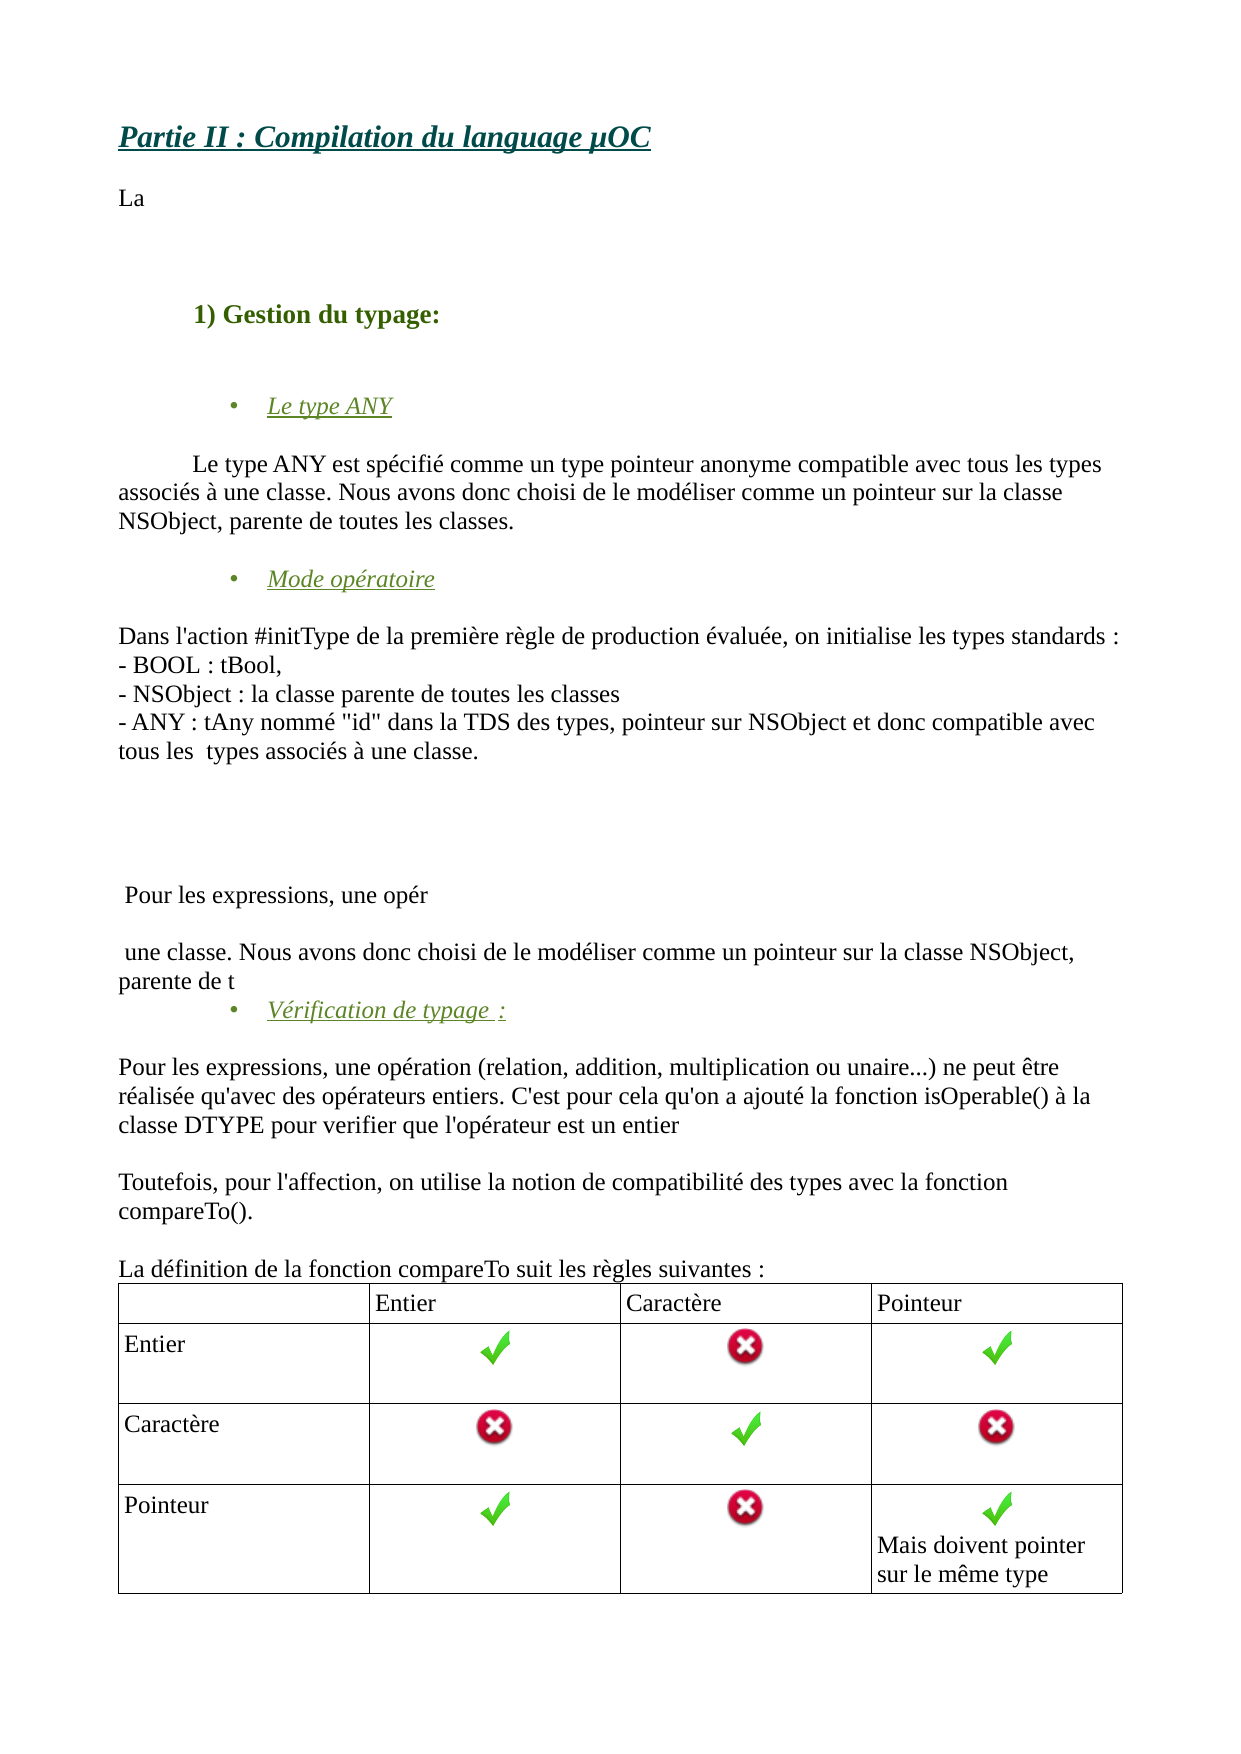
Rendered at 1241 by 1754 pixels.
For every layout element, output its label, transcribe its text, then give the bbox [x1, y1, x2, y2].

table_cell [621, 1404, 871, 1484]
text Le type ANY est spécifié comme un type pointeur anonyme compatible avec tous les types associés à une classe. Nous avons donc choisi de le modéliser comme un pointeur sur la classe NSObject, parente de toutes les classes. [118, 449, 1122, 535]
picture [728, 1409, 763, 1450]
text La [118, 183, 1122, 212]
picture [475, 1409, 514, 1447]
table_cell [370, 1485, 620, 1593]
table_cell Mais doivent pointer sur le même type [872, 1485, 1122, 1593]
table_header Pointeur [872, 1284, 1122, 1323]
text La définition de la fonction compareTo suit les règles suivantes : [118, 1254, 1122, 1282]
list Le type ANY [229, 391, 1122, 420]
text Pour les expressions, une opér [118, 880, 1122, 909]
table_cell Pointeur [119, 1485, 369, 1593]
list Mode opératoire [229, 564, 1122, 592]
table_cell [621, 1485, 871, 1593]
text Pour les expressions, une opération (relation, addition, multiplication ou unaire...) ne peut être réalisée qu'avec des opérateurs entiers. C'est pour cela qu'on a ajouté la fonction isOperable() à la classe DTYPE pour verifier que l'opérateur est un entier [118, 1052, 1122, 1139]
text Toutefois, pour l'affection, on utilise la notion de compatibilité des types avec la fonction compareTo(). [118, 1167, 1122, 1225]
text - NSObject : la classe parente de toutes les classes [118, 679, 1122, 707]
table_header [119, 1284, 369, 1323]
picture [726, 1489, 765, 1528]
text - ANY : tAny nommé "id" dans la TDS des types, pointeur sur NSObject et donc compatible avec tous les types associés à une classe. [118, 707, 1122, 765]
picture [477, 1489, 512, 1530]
table_cell [370, 1324, 620, 1403]
picture [977, 1409, 1016, 1447]
text une classe. Nous avons donc choisi de le modéliser comme un pointeur sur la classe NSObject, parente de t [118, 937, 1122, 995]
text - BOOL : tBool, [118, 650, 1122, 679]
picture [979, 1328, 1014, 1369]
table_cell Caractère [119, 1404, 369, 1484]
table_cell [370, 1404, 620, 1484]
text Dans l'action #initType de la première règle de production évaluée, on initialise les types standards : [118, 621, 1122, 650]
table_cell [872, 1404, 1122, 1484]
table_cell Entier [119, 1324, 369, 1403]
table_cell [621, 1324, 871, 1403]
picture [477, 1328, 512, 1369]
picture [726, 1328, 765, 1367]
table_cell [872, 1324, 1122, 1403]
list 1) Gestion du typage: [156, 298, 1122, 329]
table_header Caractère [621, 1284, 871, 1323]
picture [979, 1489, 1014, 1530]
list Vérification de typage : [229, 995, 1122, 1024]
text Partie II : Compilation du language μOC [118, 118, 1122, 154]
table_header Entier [370, 1284, 620, 1323]
